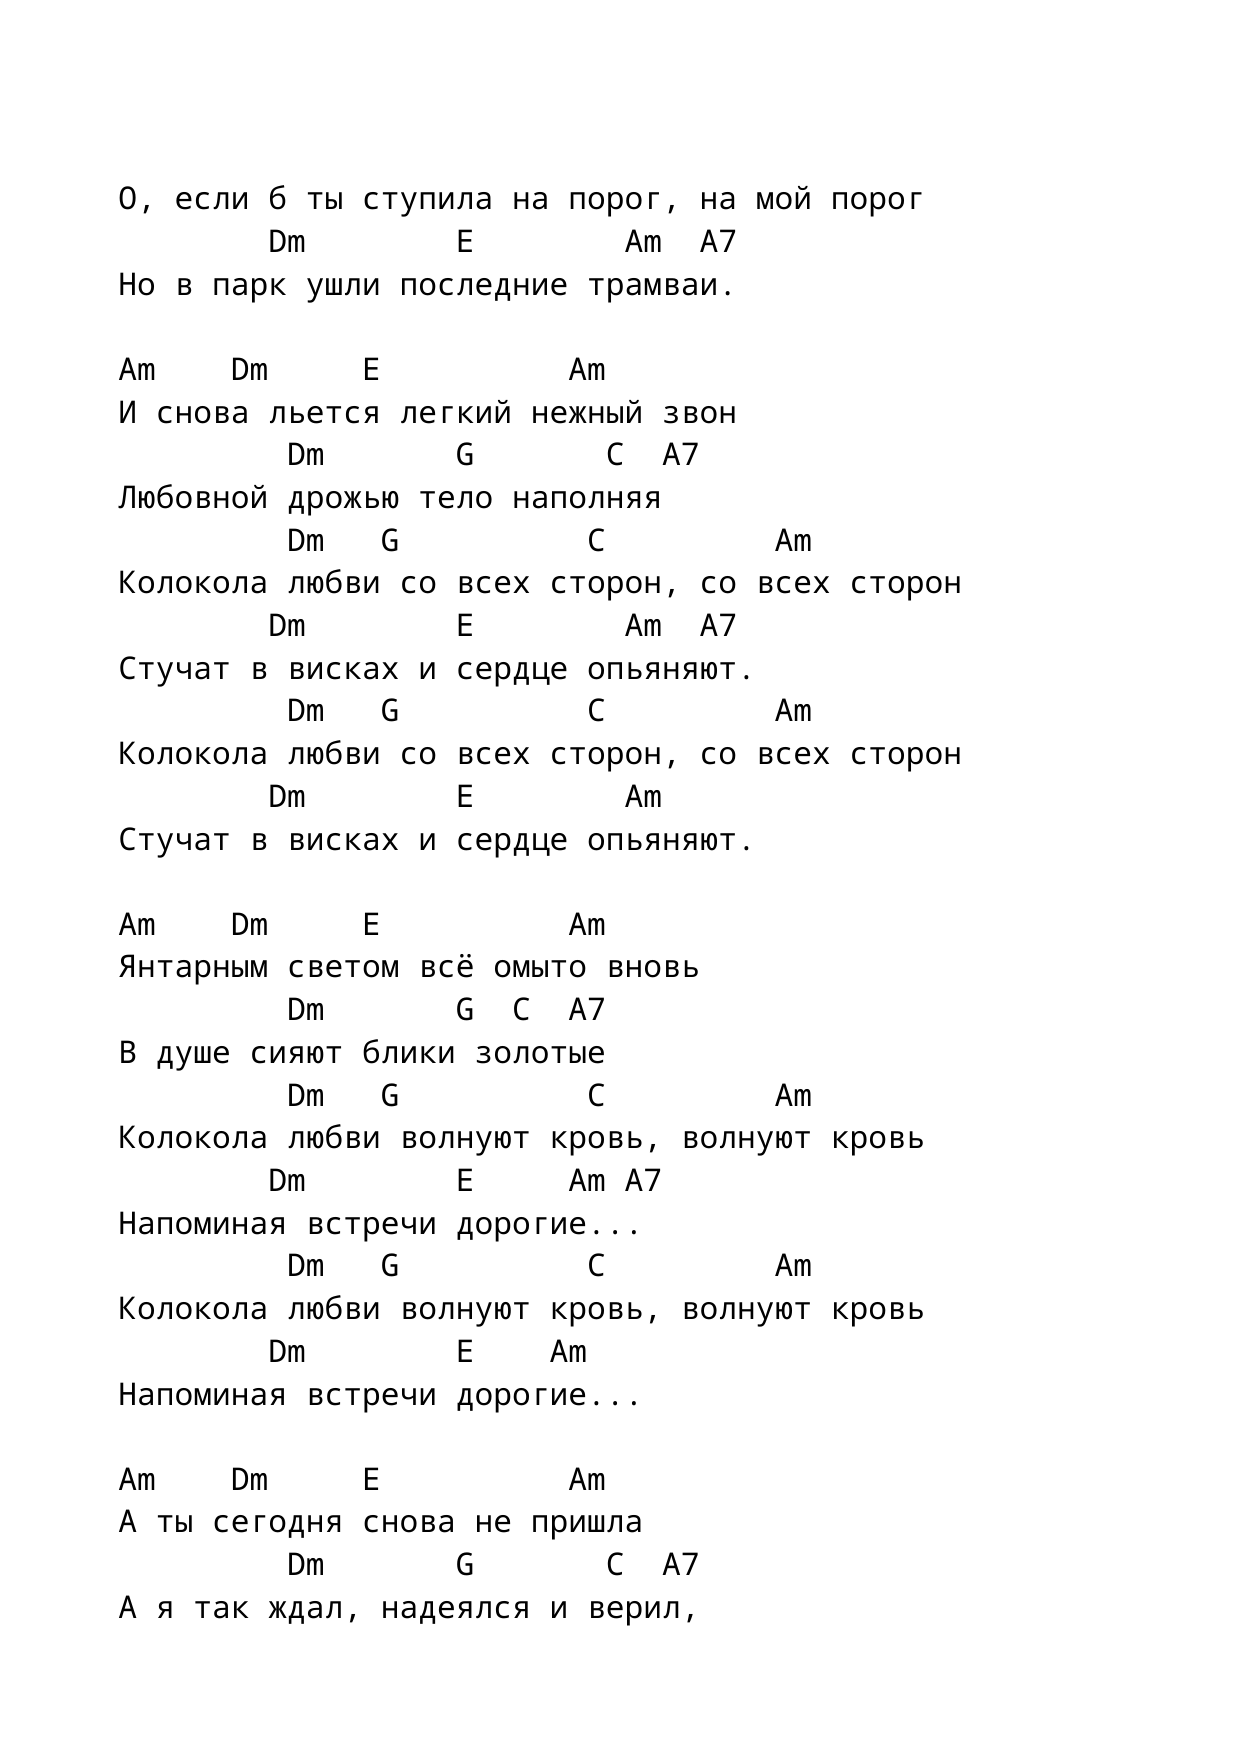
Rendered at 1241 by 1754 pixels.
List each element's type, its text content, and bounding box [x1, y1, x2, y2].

text Dm G C A7 [118, 987, 1122, 1030]
text А я так ждал, надеялся и верил, [118, 1585, 1122, 1627]
text Напоминая встречи дорогие... [118, 1372, 1122, 1414]
text Dm E Am A7 [118, 219, 1122, 262]
text Но в парк ушли последние трамваи. [118, 262, 1122, 304]
text Янтарным светом всё омыто вновь [118, 944, 1122, 987]
text Dm G C Am [118, 688, 1122, 731]
text О, если б ты ступила на порог, на мой порог [118, 176, 1122, 219]
text Любовной дрожью тело наполняя [118, 475, 1122, 518]
text А ты сегодня снова не пришла [118, 1499, 1122, 1542]
text Dm G C Am [118, 518, 1122, 560]
text Колокола любви волнуют кровь, волнуют кровь [118, 1115, 1122, 1158]
text Dm G C A7 [118, 1542, 1122, 1585]
text Dm G C A7 [118, 432, 1122, 475]
text Dm E Am A7 [118, 1158, 1122, 1201]
text Dm E Am [118, 1329, 1122, 1372]
text Am Dm E Am [118, 1457, 1122, 1499]
text Dm E Am [118, 774, 1122, 817]
text В душе сияют блики золотые [118, 1030, 1122, 1072]
text Dm G C Am [118, 1243, 1122, 1286]
text Колокола любви со всех сторон, со всех сторон [118, 560, 1122, 603]
text Стучат в висках и сердце опьяняют. [118, 817, 1122, 859]
text Dm E Am A7 [118, 603, 1122, 646]
text И снова льется легкий нежный звон [118, 389, 1122, 432]
text Am Dm E Am [118, 347, 1122, 389]
text Am Dm E Am [118, 902, 1122, 944]
text Dm G C Am [118, 1072, 1122, 1115]
text Колокола любви со всех сторон, со всех сторон [118, 731, 1122, 774]
text Стучат в висках и сердце опьяняют. [118, 646, 1122, 688]
text Колокола любви волнуют кровь, волнуют кровь [118, 1286, 1122, 1329]
text Напоминая встречи дорогие... [118, 1201, 1122, 1243]
